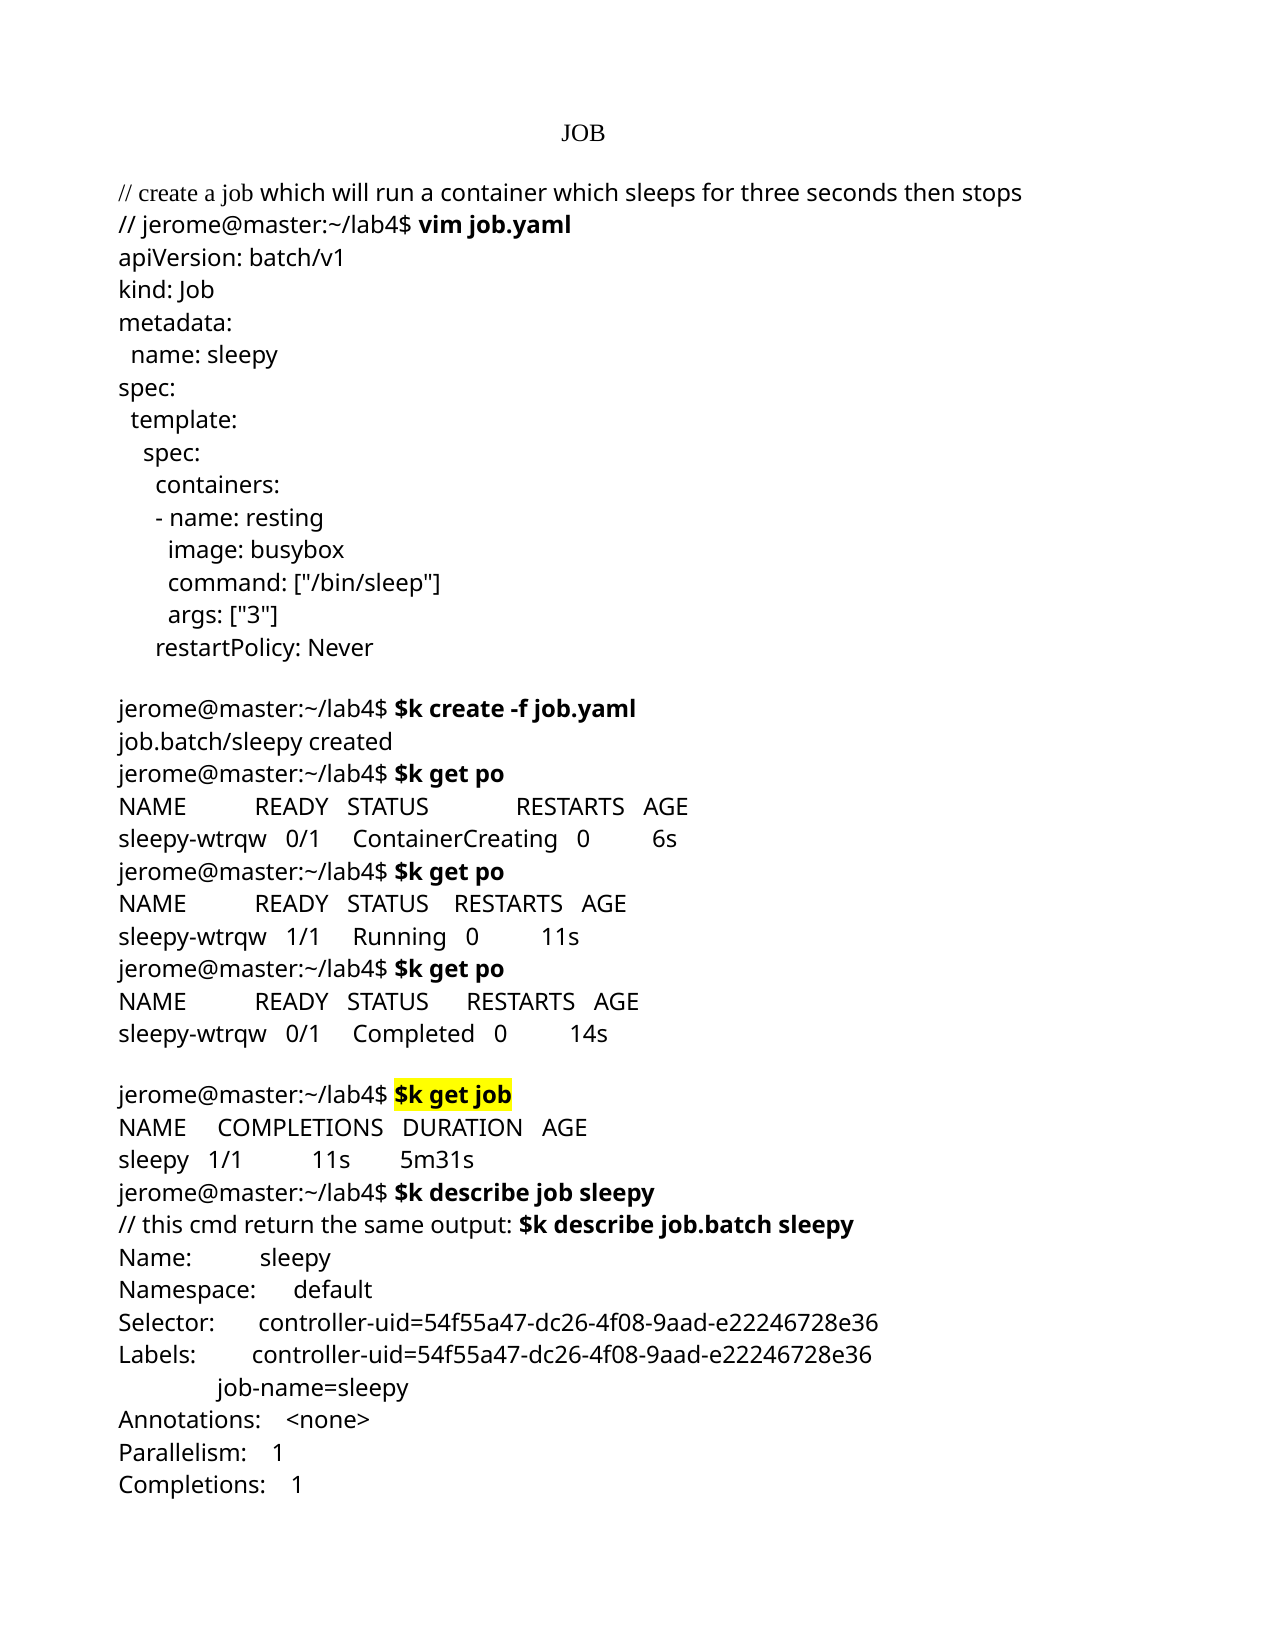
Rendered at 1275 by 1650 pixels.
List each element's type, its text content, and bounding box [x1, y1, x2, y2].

text template: [118, 403, 1157, 436]
text spec: [118, 436, 1157, 468]
text image: busybox [118, 533, 1157, 566]
text // create a job which will run a container which sleeps for three seconds then stops [118, 176, 1157, 208]
text Labels: controller-uid=54f55a47-dc26-4f08-9aad-e22246728e36 [118, 1338, 1157, 1371]
text jerome@master:~/lab4$ $k get po [118, 952, 1157, 984]
text containers: [118, 468, 1157, 501]
text spec: [118, 371, 1157, 403]
text name: sleepy [118, 338, 1157, 371]
text NAME READY STATUS RESTARTS AGE [118, 887, 1157, 919]
text jerome@master:~/lab4$ $k get po [118, 854, 1157, 887]
text NAME COMPLETIONS DURATION AGE [118, 1111, 1157, 1143]
text sleepy-wtrqw 1/1 Running 0 11s [118, 919, 1157, 952]
text job.batch/sleepy created [118, 724, 1157, 757]
text jerome@master:~/lab4$ $k get job [118, 1078, 1157, 1111]
text Selector: controller-uid=54f55a47-dc26-4f08-9aad-e22246728e36 [118, 1306, 1157, 1338]
text NAME READY STATUS RESTARTS AGE [118, 984, 1157, 1017]
text jerome@master:~/lab4$ $k create -f job.yaml [118, 692, 1157, 724]
text jerome@master:~/lab4$ $k describe job sleepy [118, 1176, 1157, 1208]
text JOB [118, 118, 1157, 147]
text Namespace: default [118, 1273, 1157, 1306]
text apiVersion: batch/v1 [118, 241, 1157, 273]
text args: ["3"] [118, 598, 1157, 631]
text sleepy-wtrqw 0/1 Completed 0 14s [118, 1017, 1157, 1049]
text job-name=sleepy [118, 1371, 1157, 1403]
text Completions: 1 [118, 1468, 1157, 1501]
text Annotations: <none> [118, 1403, 1157, 1436]
text kind: Job [118, 273, 1157, 306]
text Parallelism: 1 [118, 1436, 1157, 1468]
text metadata: [118, 306, 1157, 338]
text // jerome@master:~/lab4$ vim job.yaml [118, 208, 1157, 241]
text Name: sleepy [118, 1241, 1157, 1273]
text jerome@master:~/lab4$ $k get po [118, 757, 1157, 789]
text // this cmd return the same output: $k describe job.batch sleepy [118, 1208, 1157, 1241]
text - name: resting [118, 501, 1157, 533]
text NAME READY STATUS RESTARTS AGE [118, 789, 1157, 822]
text sleepy 1/1 11s 5m31s [118, 1143, 1157, 1176]
text sleepy-wtrqw 0/1 ContainerCreating 0 6s [118, 822, 1157, 854]
text restartPolicy: Never [118, 631, 1157, 663]
text command: ["/bin/sleep"] [118, 566, 1157, 598]
